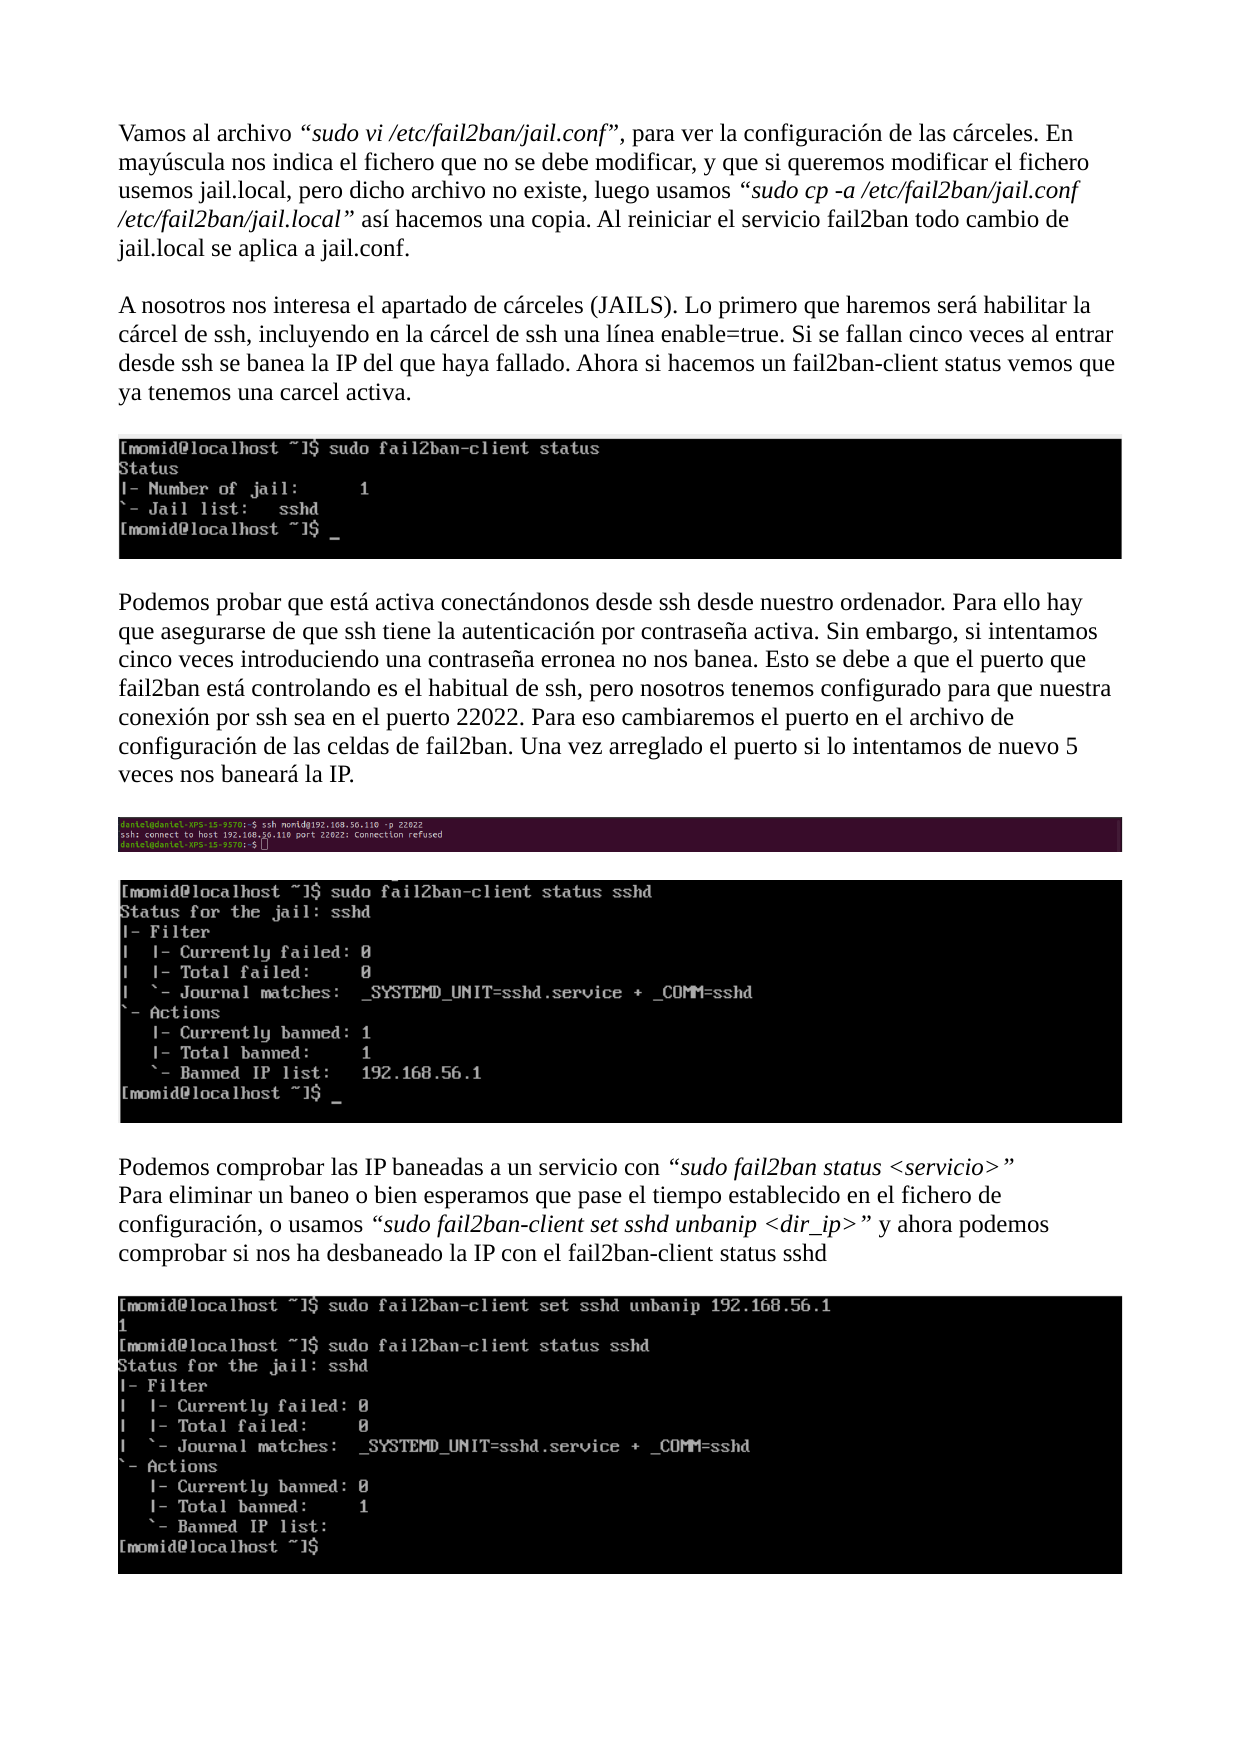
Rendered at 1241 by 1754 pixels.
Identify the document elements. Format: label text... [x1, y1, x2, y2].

text Vamos al archivo “sudo vi /etc/fail2ban/jail.conf”, para ver la configuración de las cárceles. En mayúscula nos indica el fichero que no se debe modificar, y que si queremos modificar el fichero usemos jail.local, pero dicho archivo no existe, luego usamos “sudo cp -a /etc/fail2ban/jail.conf /etc/fail2ban/jail.local” así hacemos una copia. Al reiniciar el servicio fail2ban todo cambio de jail.local se aplica a jail.conf. [118, 118, 1122, 262]
text A nosotros nos interesa el apartado de cárceles (JAILS). Lo primero que haremos será habilitar la cárcel de ssh, incluyendo en la cárcel de ssh una línea enable=true. Si se fallan cinco veces al entrar desde ssh se banea la IP del que haya fallado. Ahora si hacemos un fail2ban-client status vemos que ya tenemos una carcel activa. [118, 291, 1122, 406]
picture [118, 434, 1123, 559]
text Para eliminar un baneo o bien esperamos que pase el tiempo establecido en el fichero de configuración, o usamos “sudo fail2ban-client set sshd unbanip <dir_ip>” y ahora podemos comprobar si nos ha desbaneado la IP con el fail2ban-client status sshd [118, 1181, 1122, 1267]
text Podemos comprobar las IP baneadas a un servicio con “sudo fail2ban status <servicio>” [118, 1152, 1122, 1181]
picture [118, 1295, 1123, 1574]
picture [118, 880, 1123, 1123]
picture [118, 817, 1123, 852]
text Podemos probar que está activa conectándonos desde ssh desde nuestro ordenador. Para ello hay que asegurarse de que ssh tiene la autenticación por contraseña activa. Sin embargo, si intentamos cinco veces introduciendo una contraseña erronea no nos banea. Esto se debe a que el puerto que fail2ban está controlando es el habitual de ssh, pero nosotros tenemos configurado para que nuestra conexión por ssh sea en el puerto 22022. Para eso cambiaremos el puerto en el archivo de configuración de las celdas de fail2ban. Una vez arreglado el puerto si lo intentamos de nuevo 5 veces nos baneará la IP. [118, 587, 1122, 788]
